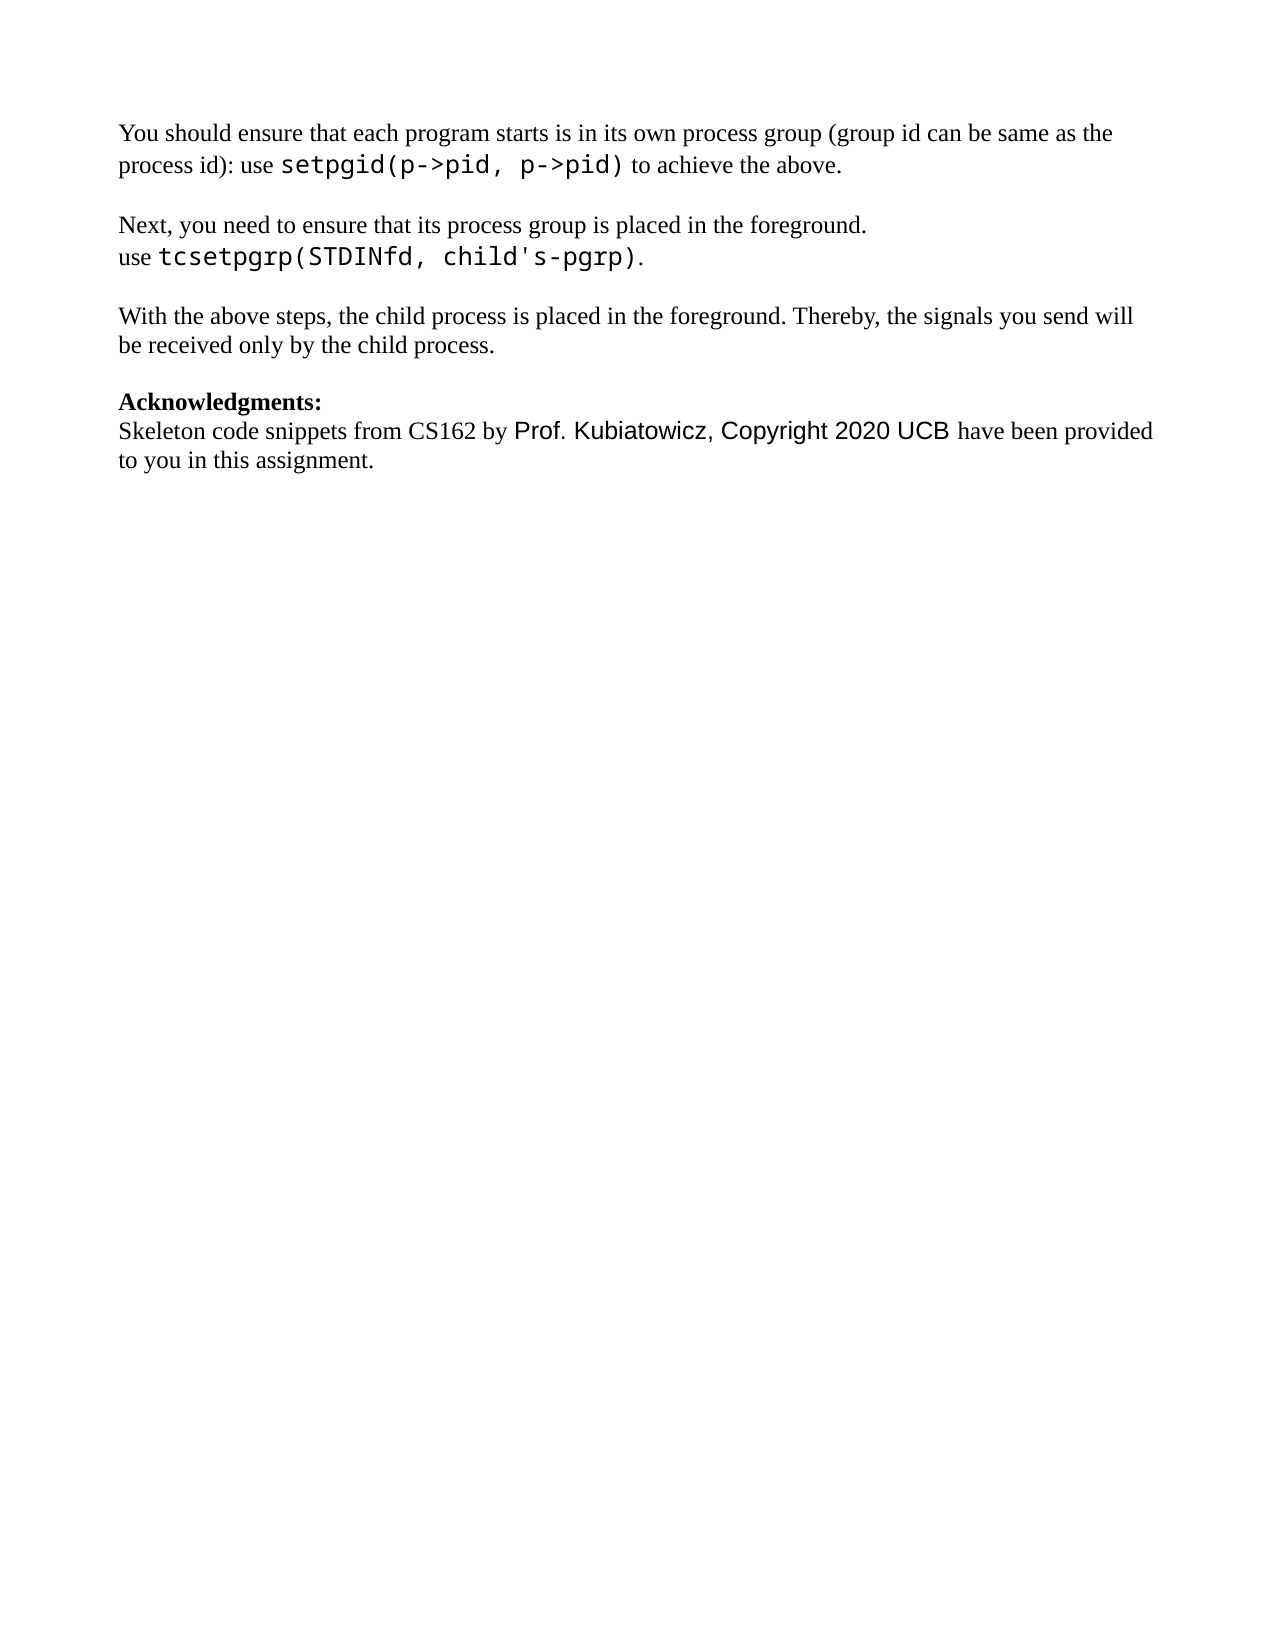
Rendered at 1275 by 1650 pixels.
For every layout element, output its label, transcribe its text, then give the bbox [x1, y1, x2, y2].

text Acknowledgments: [118, 387, 1157, 416]
text With the above steps, the child process is placed in the foreground. Thereby, the signals you send will be received only by the child process. [118, 301, 1157, 359]
text Next, you need to ensure that its process group is placed in the foreground. [118, 210, 1157, 238]
text You should ensure that each program starts is in its own process group (group id can be same as the process id): use setpgid(p->pid, p->pid) to achieve the above. [118, 118, 1157, 181]
text Skeleton code snippets from CS162 by Prof. Kubiatowicz, Copyright 2020 UCB have been provided to you in this assignment. [118, 416, 1157, 474]
text use tcsetpgrp(STDINfd, child's-pgrp). [118, 238, 1157, 272]
